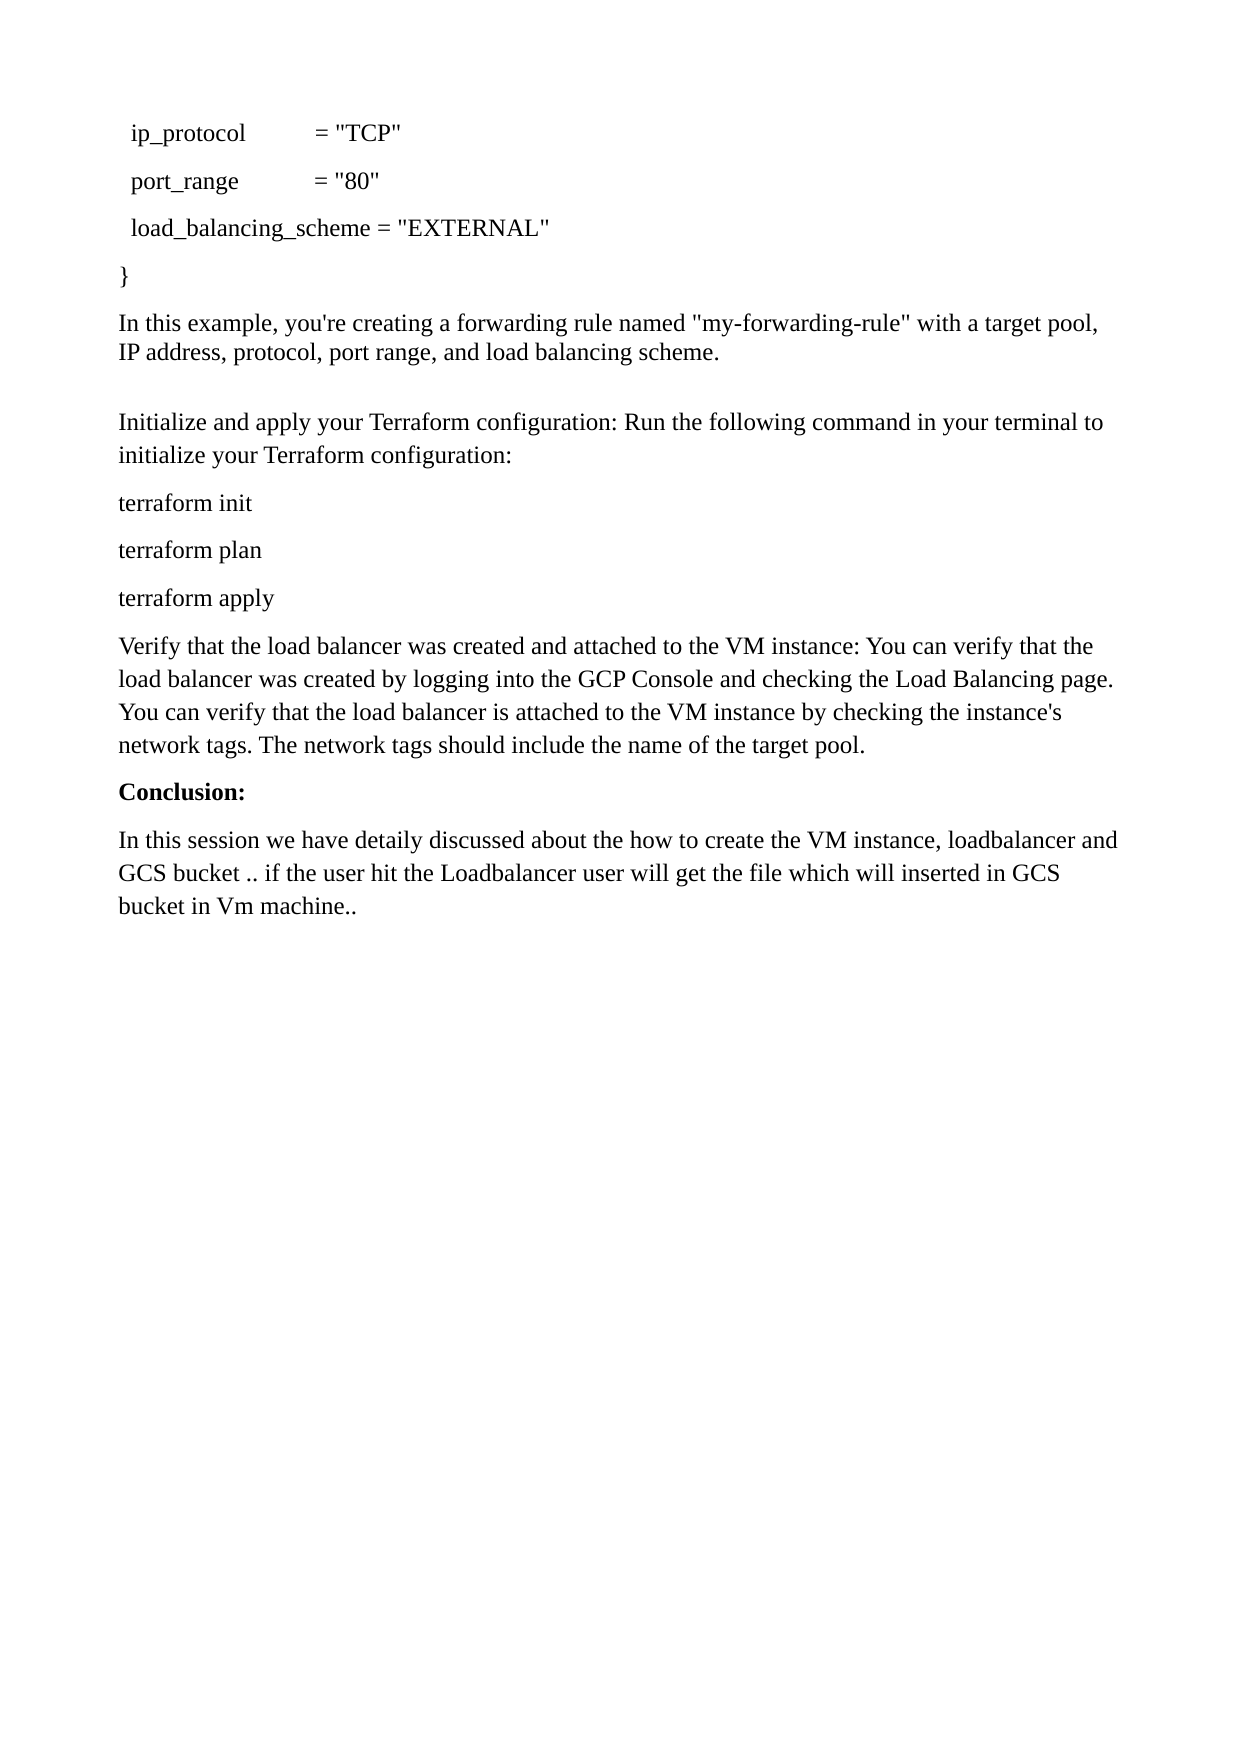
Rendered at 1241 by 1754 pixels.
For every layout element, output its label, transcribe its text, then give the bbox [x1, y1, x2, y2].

text terraform plan [118, 536, 1122, 564]
text terraform apply [118, 583, 1122, 612]
text ip_protocol = "TCP" [118, 118, 1122, 147]
text terraform init [118, 488, 1122, 517]
text Verify that the load balancer was created and attached to the VM instance: You can verify that the load balancer was created by logging into the GCP Console and checking the Load Balancing page. You can verify that the load balancer is attached to the VM instance by checking the instance's network tags. The network tags should include the name of the target pool. [118, 631, 1122, 758]
text load_balancing_scheme = "EXTERNAL" [118, 213, 1122, 242]
text In this session we have detaily discussed about the how to create the VM instance, loadbalancer and GCS bucket .. if the user hit the Loadbalancer user will get the file which will inserted in GCS bucket in Vm machine.. [118, 825, 1122, 920]
text Conclusion: [118, 777, 1122, 806]
text } [118, 261, 1122, 290]
text In this example, you're creating a forwarding rule named "my-forwarding-rule" with a target pool, IP address, protocol, port range, and load balancing scheme. [118, 308, 1122, 366]
text Initialize and apply your Terraform configuration: Run the following command in your terminal to initialize your Terraform configuration: [118, 407, 1122, 469]
text port_range = "80" [118, 166, 1122, 194]
